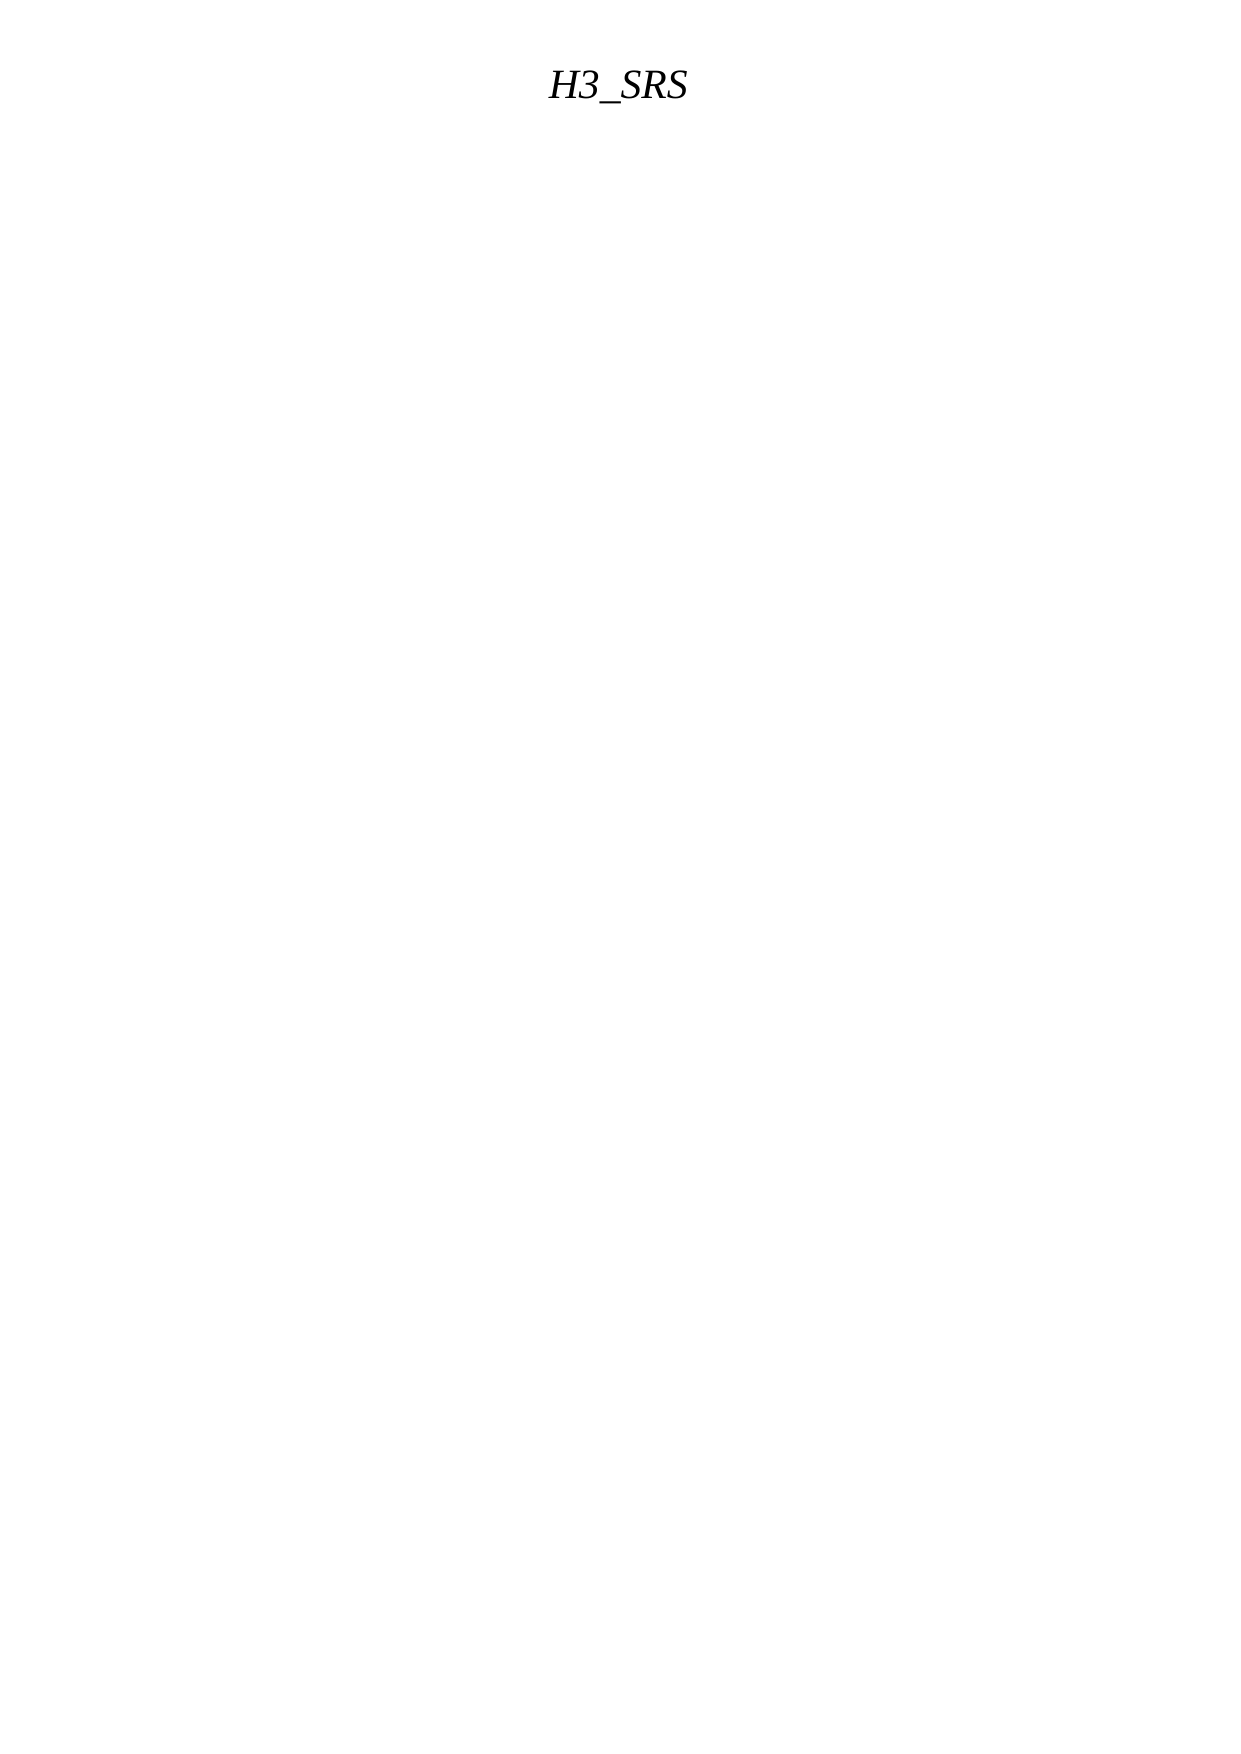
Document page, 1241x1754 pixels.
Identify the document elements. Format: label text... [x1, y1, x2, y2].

text H3_SRS [148, 59, 1092, 107]
